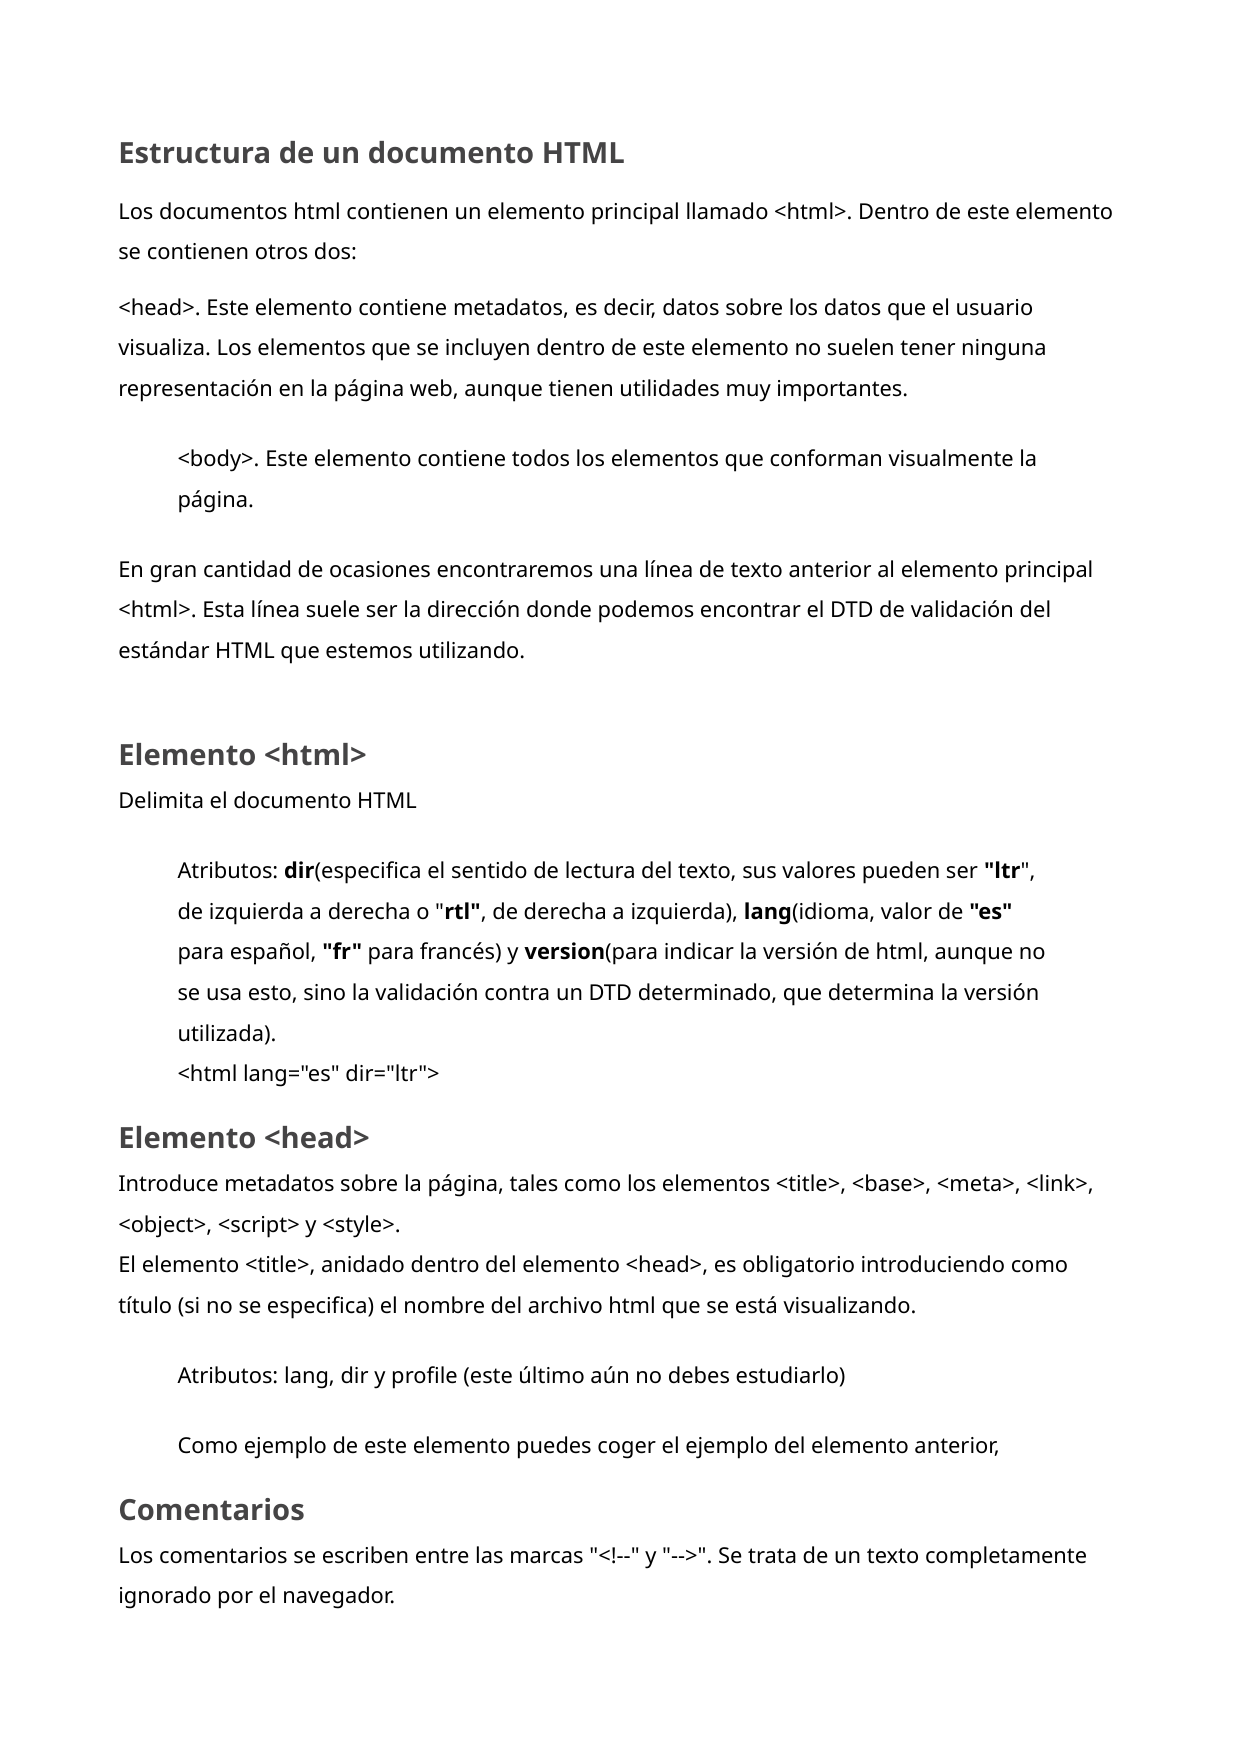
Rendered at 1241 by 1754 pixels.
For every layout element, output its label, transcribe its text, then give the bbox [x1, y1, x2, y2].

text Atributos: dir(especifica el sentido de lectura del texto, sus valores pueden ser "ltr", de izquierda a derecha o "rtl", de derecha a izquierda), lang(idioma, valor de "es" para español, "fr" para francés) y version(para indicar la versión de html, aunque no se usa esto, sino la validación contra un DTD determinado, que determina la versión utilizada). <html lang="es" dir="ltr"> [177, 844, 1063, 1088]
text Los documentos html contienen un elemento principal llamado <html>. Dentro de este elemento se contienen otros dos: [118, 185, 1122, 266]
text Como ejemplo de este elemento puedes coger el ejemplo del elemento anterior, [177, 1419, 1063, 1460]
text <body>. Este elemento contiene todos los elementos que conforman visualmente la página. [177, 432, 1063, 513]
text Atributos: lang, dir y profile (este último aún no debes estudiarlo) [177, 1349, 1063, 1390]
text Delimita el documento HTML [118, 774, 1122, 815]
text Introduce metadatos sobre la página, tales como los elementos <title>, <base>, <meta>, <link>, <object>, <script> y <style>. El elemento <title>, anidado dentro del elemento <head>, es obligatorio introduciendo como título (si no se especifica) el nombre del archivo html que se está visualizando. [118, 1157, 1122, 1320]
text <head>. Este elemento contiene metadatos, es decir, datos sobre los datos que el usuario visualiza. Los elementos que se incluyen dentro de este elemento no suelen tener ninguna representación en la página web, aunque tienen utilidades muy importantes. [118, 281, 1122, 403]
text Los comentarios se escriben entre las marcas "<!--" y "-->". Se trata de un texto completamente ignorado por el navegador. [118, 1529, 1122, 1610]
subtitle Elemento <head> [118, 1117, 1122, 1157]
subtitle Estructura de un documento HTML [118, 133, 1122, 172]
subtitle Elemento <html> [118, 734, 1122, 774]
text En gran cantidad de ocasiones encontraremos una línea de texto anterior al elemento principal <html>. Esta línea suele ser la dirección donde podemos encontrar el DTD de validación del estándar HTML que estemos utilizando. [118, 543, 1122, 665]
subtitle Comentarios [118, 1489, 1122, 1529]
